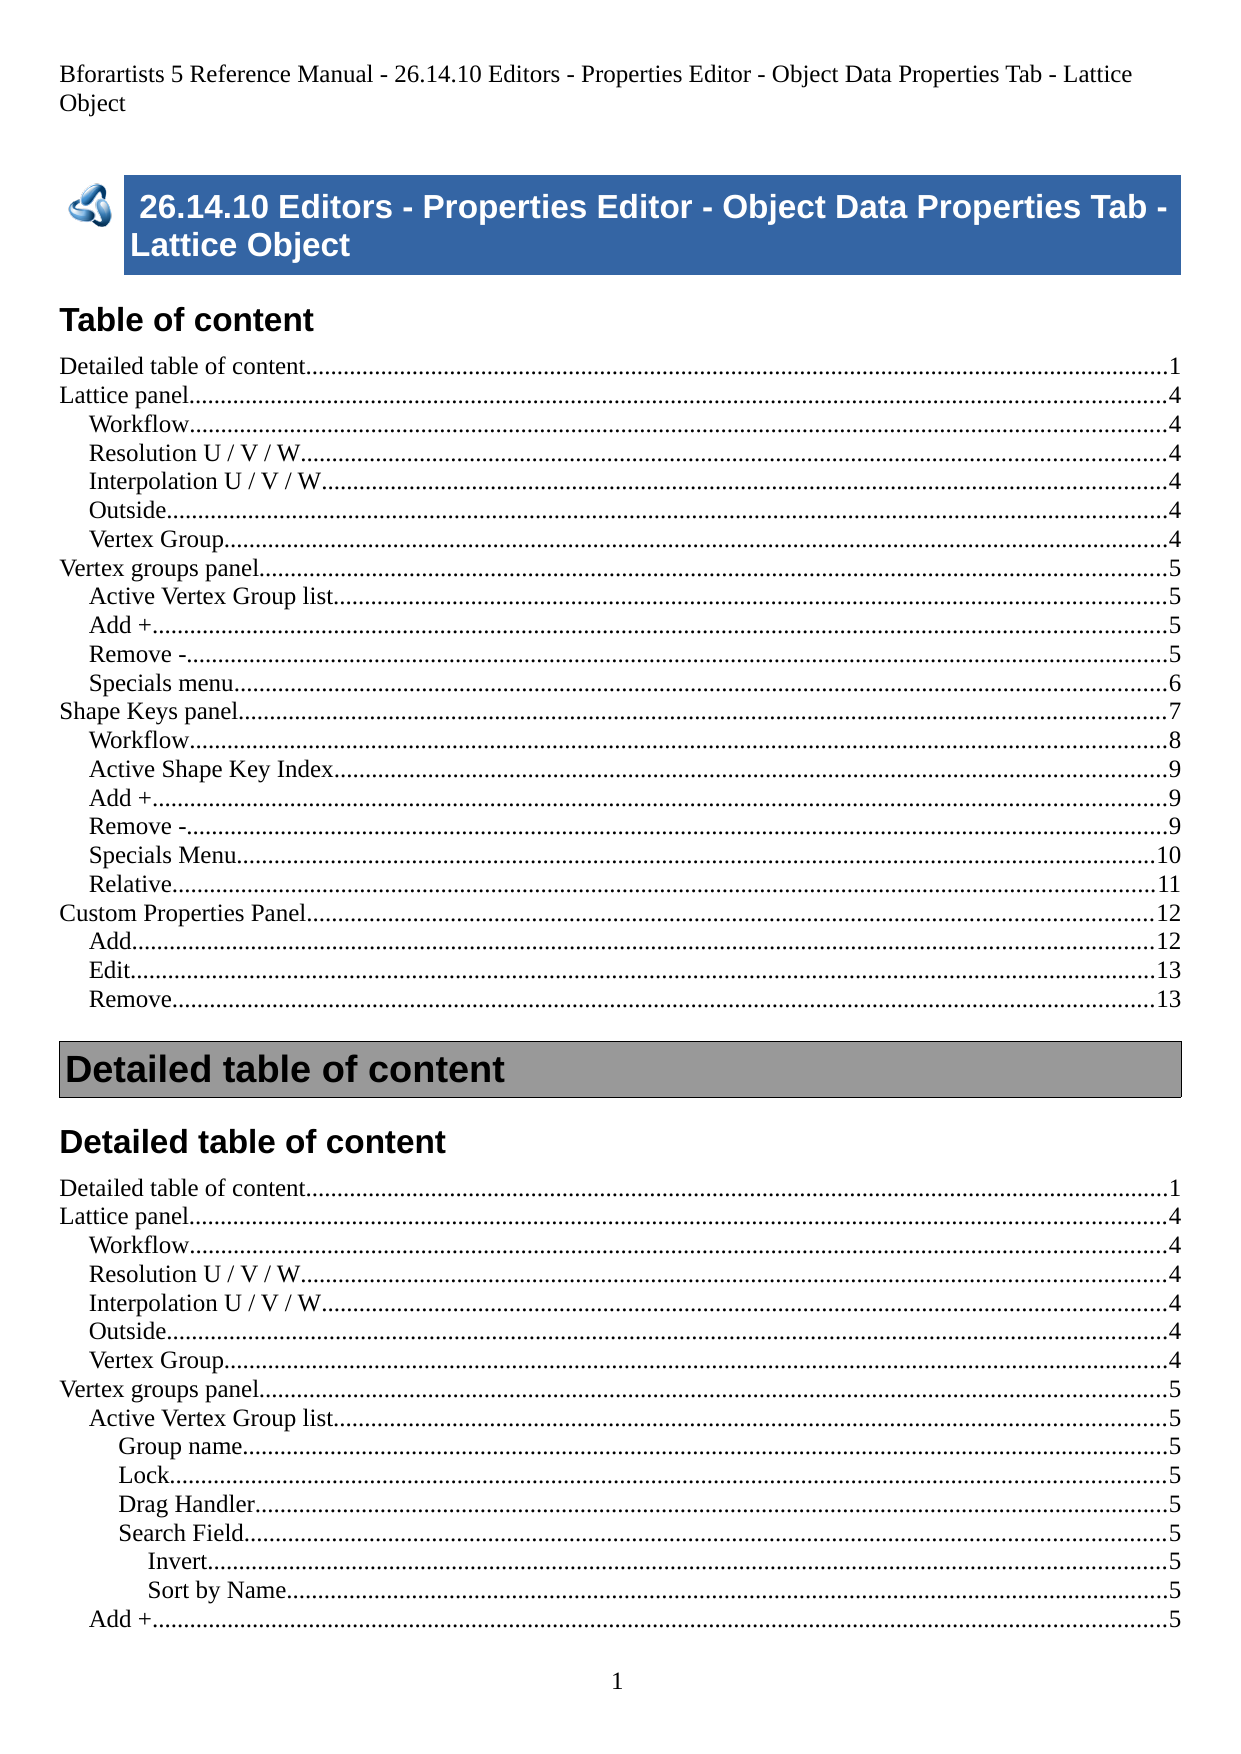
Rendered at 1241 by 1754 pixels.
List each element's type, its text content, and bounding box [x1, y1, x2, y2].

table_header 26.14.10 Editors - Properties Editor - Object Data Properties Tab - Lattice Object [124, 175, 1181, 275]
text Custom Properties Panel 12 [59, 898, 1181, 926]
text Active Vertex Group list 5 [88, 1403, 1181, 1431]
text Workflow 8 [88, 725, 1181, 754]
text Remove 13 [88, 984, 1181, 1013]
text Interpolation U / V / W 4 [88, 1288, 1181, 1316]
text Edit 13 [88, 955, 1181, 984]
text Lattice panel 4 [59, 380, 1181, 409]
subtitle Detailed table of content [59, 1122, 1181, 1160]
text Workflow 4 [88, 1230, 1181, 1259]
table_header [59, 175, 124, 275]
text Vertex groups panel 5 [59, 1374, 1181, 1403]
text Active Shape Key Index 9 [88, 754, 1181, 783]
text Outside 4 [88, 495, 1181, 524]
text Remove - 9 [88, 811, 1181, 840]
text Specials Menu 10 [88, 840, 1181, 869]
text Add + 5 [88, 610, 1181, 639]
text Add + 9 [88, 783, 1181, 811]
text Resolution U / V / W 4 [88, 438, 1181, 466]
text Vertex Group 4 [88, 524, 1181, 553]
text Outside 4 [88, 1316, 1181, 1345]
text Active Vertex Group list 5 [88, 581, 1181, 610]
text Sort by Name 5 [147, 1575, 1181, 1604]
text Interpolation U / V / W 4 [88, 466, 1181, 495]
text Lock 5 [118, 1460, 1181, 1489]
text Relative 11 [88, 869, 1181, 898]
picture [65, 180, 114, 230]
text Remove - 5 [88, 639, 1181, 668]
text Shape Keys panel 7 [59, 696, 1181, 725]
text Drag Handler 5 [118, 1489, 1181, 1518]
subtitle Table of content [59, 300, 1181, 339]
table_header Detailed table of content [60, 1042, 1181, 1097]
text Add 12 [88, 926, 1181, 955]
text Vertex Group 4 [88, 1345, 1181, 1374]
text Detailed table of content 1 [59, 1173, 1181, 1201]
text Vertex groups panel 5 [59, 553, 1181, 581]
text Specials menu 6 [88, 668, 1181, 696]
text Add + 5 [88, 1604, 1181, 1633]
text Lattice panel 4 [59, 1201, 1181, 1230]
text Detailed table of content 1 [59, 351, 1181, 380]
text Group name 5 [118, 1431, 1181, 1460]
text Resolution U / V / W 4 [88, 1259, 1181, 1288]
text Invert 5 [147, 1546, 1181, 1575]
text Search Field 5 [118, 1518, 1181, 1546]
text Workflow 4 [88, 409, 1181, 438]
